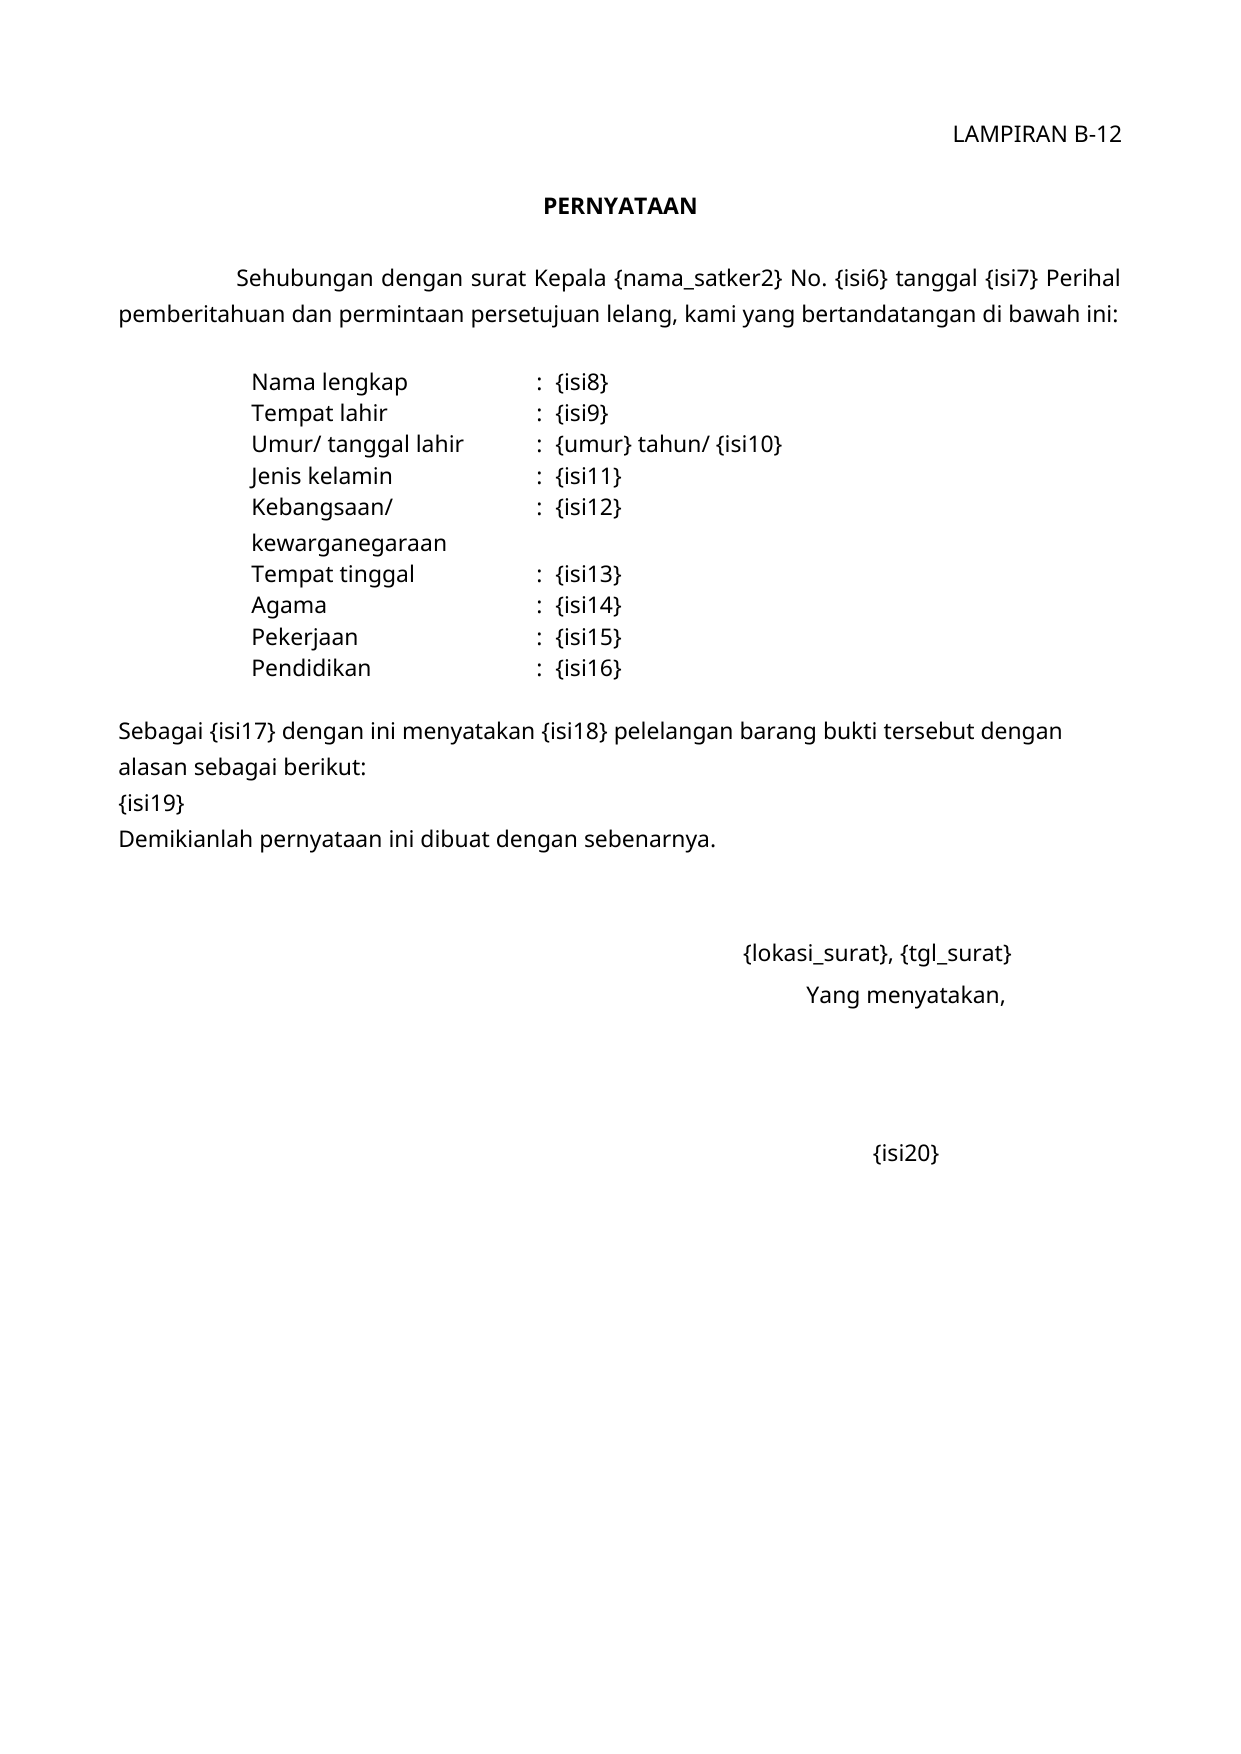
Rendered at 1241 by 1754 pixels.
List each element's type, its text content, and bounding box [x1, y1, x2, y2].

table_header {isi8} [549, 366, 1122, 397]
table_cell : [530, 397, 549, 428]
table_header Nama lengkap [245, 366, 530, 397]
table_cell Yang menyatakan, [690, 974, 1122, 1016]
table_cell {isi11} [549, 460, 1122, 491]
table_cell Jenis kelamin [245, 460, 530, 491]
table_header {lokasi_surat}, {tgl_surat} [690, 931, 1122, 974]
table_cell : [530, 491, 549, 558]
table_cell {isi16} [549, 652, 1122, 683]
table_cell [690, 1016, 1122, 1131]
table_cell Umur/ tanggal lahir [245, 429, 530, 460]
text Demikianlah pernyataan ini dibuat dengan sebenarnya. [118, 823, 1122, 854]
text Sebagai {isi17} dengan ini menyatakan {isi18} pelelangan barang bukti tersebut dengan alasan sebagai berikut: [118, 715, 1122, 782]
table_cell {isi20} [690, 1131, 1122, 1174]
table_cell {isi14} [549, 589, 1122, 621]
table_cell : [530, 589, 549, 621]
table_cell {umur} tahun/ {isi10} [549, 429, 1122, 460]
table_cell Pekerjaan [245, 621, 530, 652]
table_cell : [530, 652, 549, 683]
table_cell Pendidikan [245, 652, 530, 683]
text Sehubungan dengan surat Kepala {nama_satker2} No. {isi6} tanggal {isi7} Perihal pemberitahuan dan permintaan persetujuan lelang, kami yang bertandatangan di bawah ini: [118, 262, 1122, 329]
table_cell {isi9} [549, 397, 1122, 428]
table_cell : [530, 558, 549, 589]
table_cell Tempat lahir [245, 397, 530, 428]
table_cell : [530, 460, 549, 491]
table_cell Tempat tinggal [245, 558, 530, 589]
table_cell : [530, 621, 549, 652]
table_header : [530, 366, 549, 397]
text LAMPIRAN B-12 [118, 118, 1122, 149]
table_cell {isi12} [549, 491, 1122, 558]
table_cell Kebangsaan/ kewarganegaraan [245, 491, 530, 558]
table_cell Agama [245, 589, 530, 621]
text {isi19} [118, 787, 1122, 818]
table_cell {isi13} [549, 558, 1122, 589]
text PERNYATAAN [118, 190, 1122, 221]
table_cell : [530, 429, 549, 460]
table_cell {isi15} [549, 621, 1122, 652]
